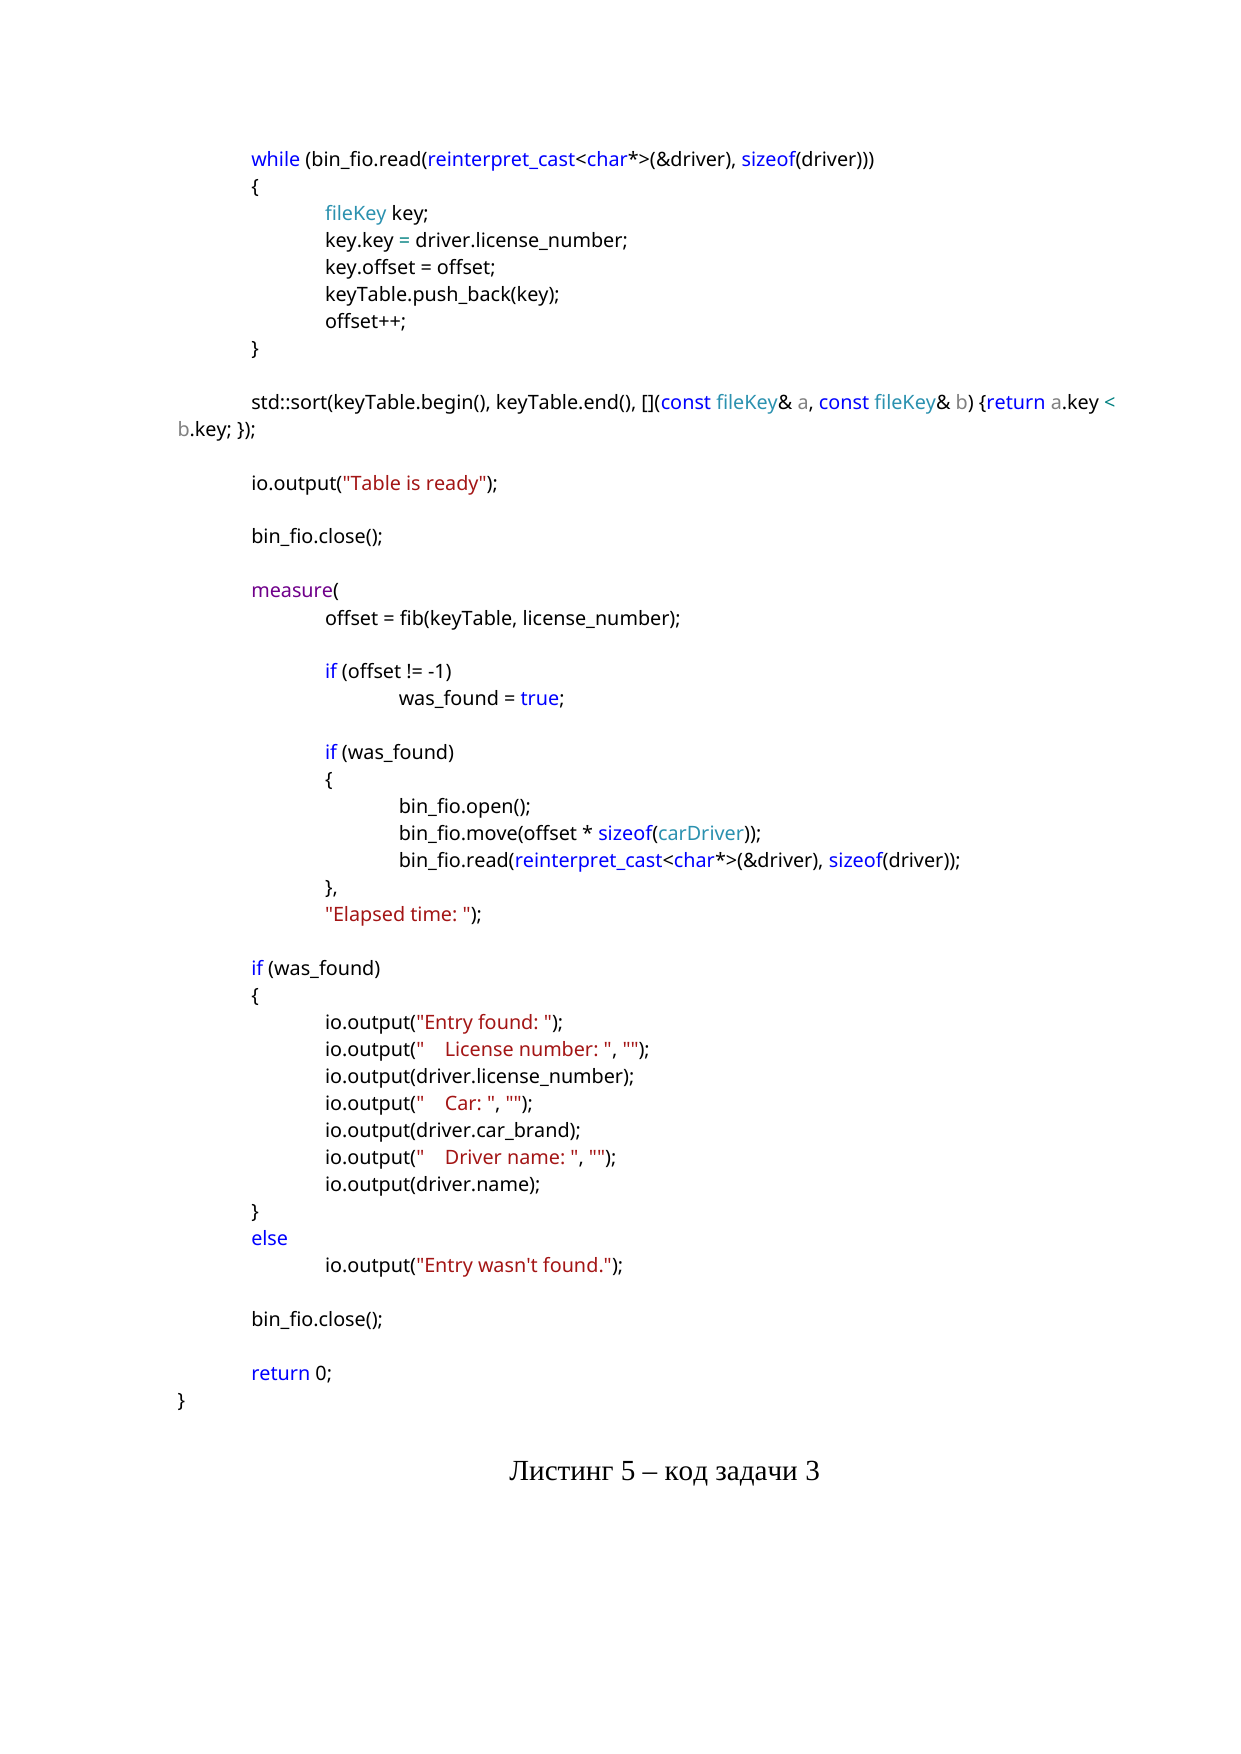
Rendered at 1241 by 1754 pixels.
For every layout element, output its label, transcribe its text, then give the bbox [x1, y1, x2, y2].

text was_found = true; [177, 685, 1152, 712]
text io.output(" Driver name: ", ""); [177, 1143, 1152, 1170]
text bin_fio.close(); [177, 523, 1152, 550]
text key.key = driver.license_number; [177, 226, 1152, 253]
text io.output(driver.name); [177, 1170, 1152, 1197]
text else [177, 1224, 1152, 1251]
text if (offset != -1) [177, 658, 1152, 685]
text keyTable.push_back(key); [177, 280, 1152, 307]
text { [177, 172, 1152, 199]
text "Elapsed time: "); [177, 901, 1152, 927]
text return 0; [177, 1359, 1152, 1386]
text { [177, 981, 1152, 1008]
text bin_fio.open(); [177, 793, 1152, 819]
text bin_fio.move(offset * sizeof(carDriver)); [177, 819, 1152, 847]
text io.output("Table is ready"); [177, 469, 1152, 496]
text bin_fio.read(reinterpret_cast<char*>(&driver), sizeof(driver)); [177, 847, 1152, 873]
text key.offset = offset; [177, 253, 1152, 280]
text Листинг 5 – код задачи 3 [177, 1453, 1152, 1487]
text offset = fib(keyTable, license_number); [177, 604, 1152, 631]
text bin_fio.close(); [177, 1305, 1152, 1332]
text while (bin_fio.read(reinterpret_cast<char*>(&driver), sizeof(driver))) [177, 145, 1152, 172]
text io.output("Entry found: "); [177, 1008, 1152, 1035]
text { [177, 766, 1152, 793]
text if (was_found) [177, 739, 1152, 766]
text } [177, 334, 1152, 361]
text if (was_found) [177, 954, 1152, 981]
text io.output(driver.license_number); [177, 1062, 1152, 1089]
text io.output(" Car: ", ""); [177, 1089, 1152, 1116]
text measure( [177, 577, 1152, 604]
text } [177, 1386, 1152, 1413]
text } [177, 1197, 1152, 1224]
text fileKey key; [177, 199, 1152, 226]
text offset++; [177, 307, 1152, 334]
text io.output("Entry wasn't found."); [177, 1251, 1152, 1278]
text std::sort(keyTable.begin(), keyTable.end(), [](const fileKey& a, const fileKey& b) {return a.key < b.key; }); [177, 388, 1152, 442]
text io.output(driver.car_brand); [177, 1116, 1152, 1143]
text io.output(" License number: ", ""); [177, 1035, 1152, 1062]
text }, [177, 873, 1152, 901]
